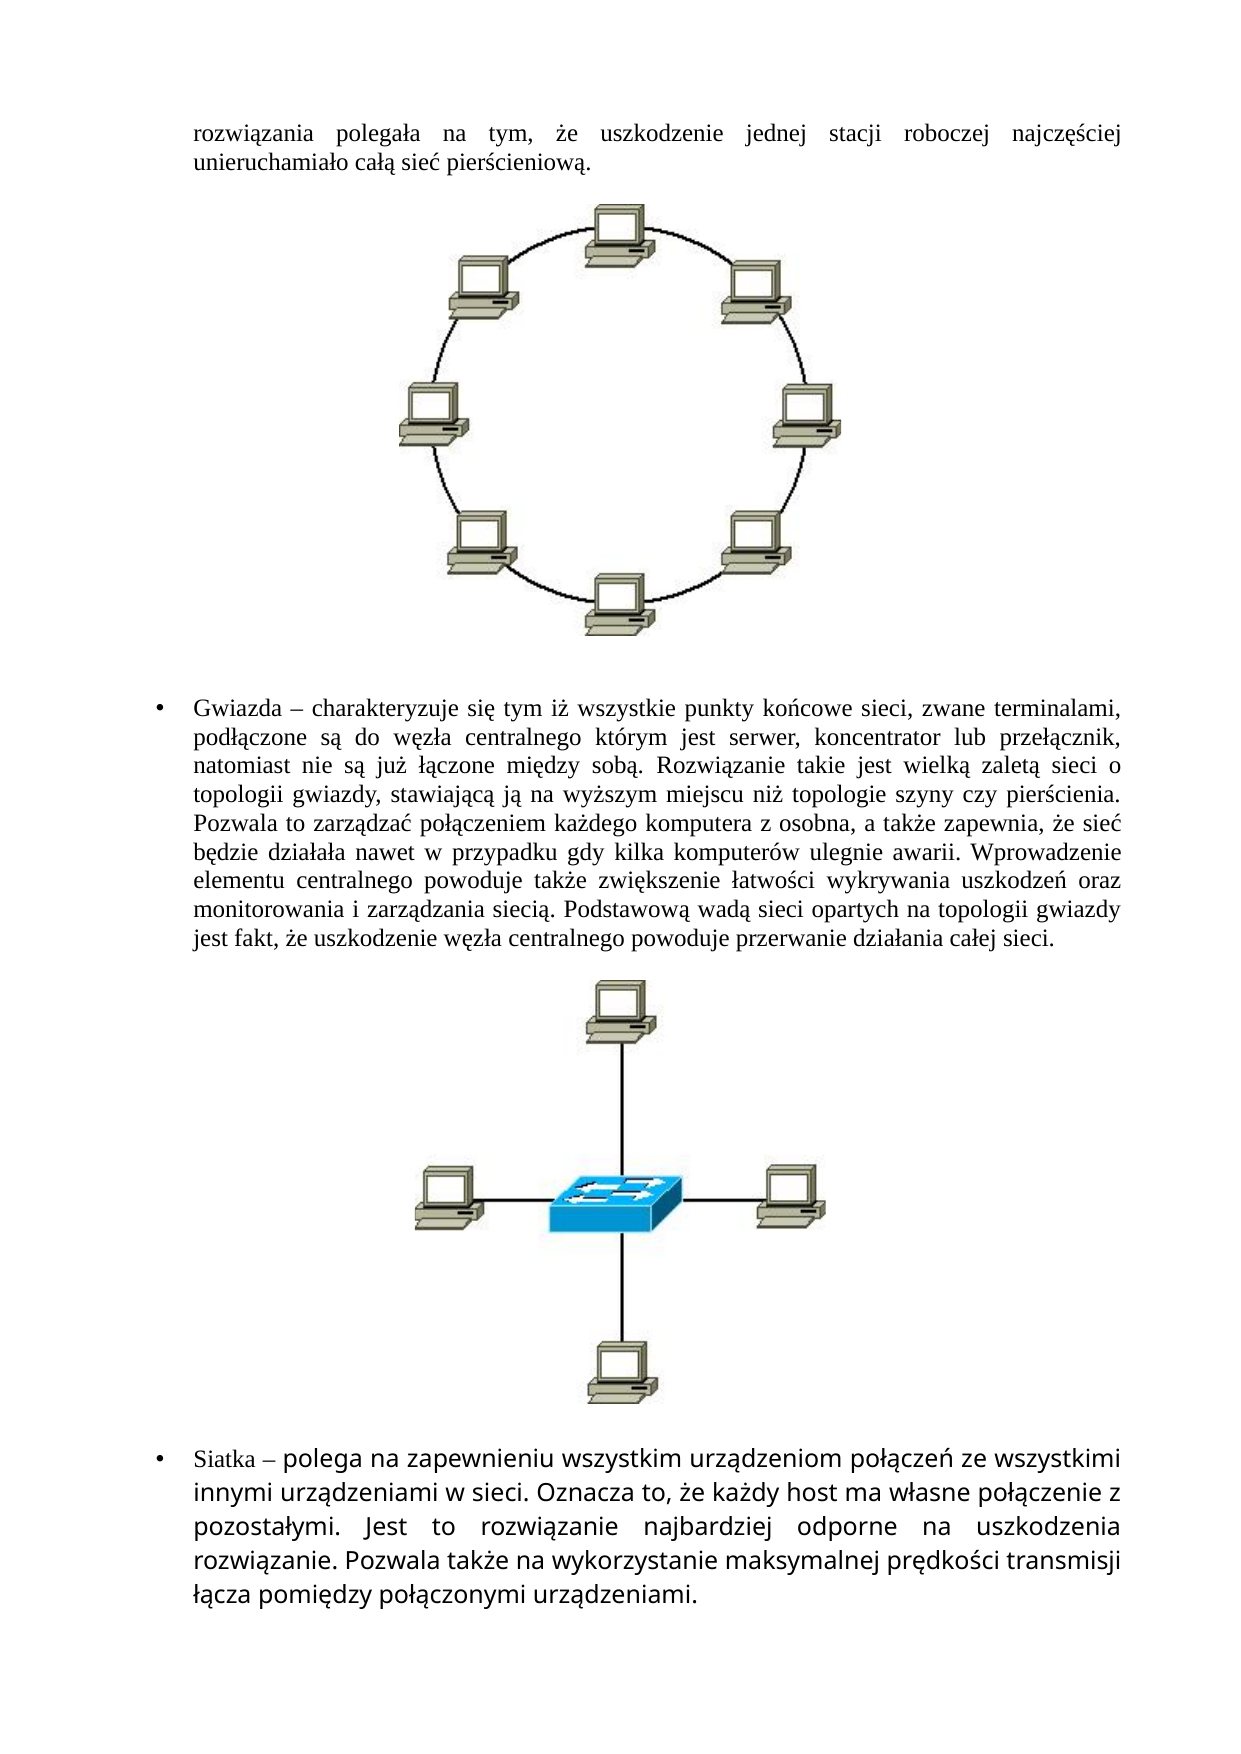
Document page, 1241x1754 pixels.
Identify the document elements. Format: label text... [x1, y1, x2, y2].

list Siatka – polega na zapewnieniu wszystkim urządzeniom połączeń ze wszystkimi innymi urządzeniami w sieci. Oznacza to, że każdy host ma własne połączenie z pozostałymi. Jest to rozwiązanie najbardziej odporne na uszkodzenia rozwiązanie. Pozwala także na wykorzystanie maksymalnej prędkości transmisji łącza pomiędzy połączonymi urządzeniami. [156, 1441, 1122, 1611]
list Gwiazda – charakteryzuje się tym iż wszystkie punkty końcowe sieci, zwane terminalami, podłączone są do węzła centralnego którym jest serwer, koncentrator lub przełącznik, natomiast nie są już łączone między sobą. Rozwiązanie takie jest wielką zaletą sieci o topologii gwiazdy, stawiającą ją na wyższym miejscu niż topologie szyny czy pierścienia. Pozwala to zarządzać połączeniem każdego komputera z osobna, a także zapewnia, że sieć będzie działała nawet w przypadku gdy kilka komputerów ulegnie awarii. Wprowadzenie elementu centralnego powoduje także zwiększenie łatwości wykrywania uszkodzeń oraz monitorowania i zarządzania siecią. Podstawową wadą sieci opartych na topologii gwiazdy jest fakt, że uszkodzenie węzła centralnego powoduje przerwanie działania całej sieci. [156, 693, 1122, 952]
list rozwiązania polegała na tym, że uszkodzenie jednej stacji roboczej najczęściej unieruchamiało całą sieć pierścieniową. [156, 118, 1122, 176]
picture [414, 980, 826, 1404]
picture [399, 204, 842, 636]
